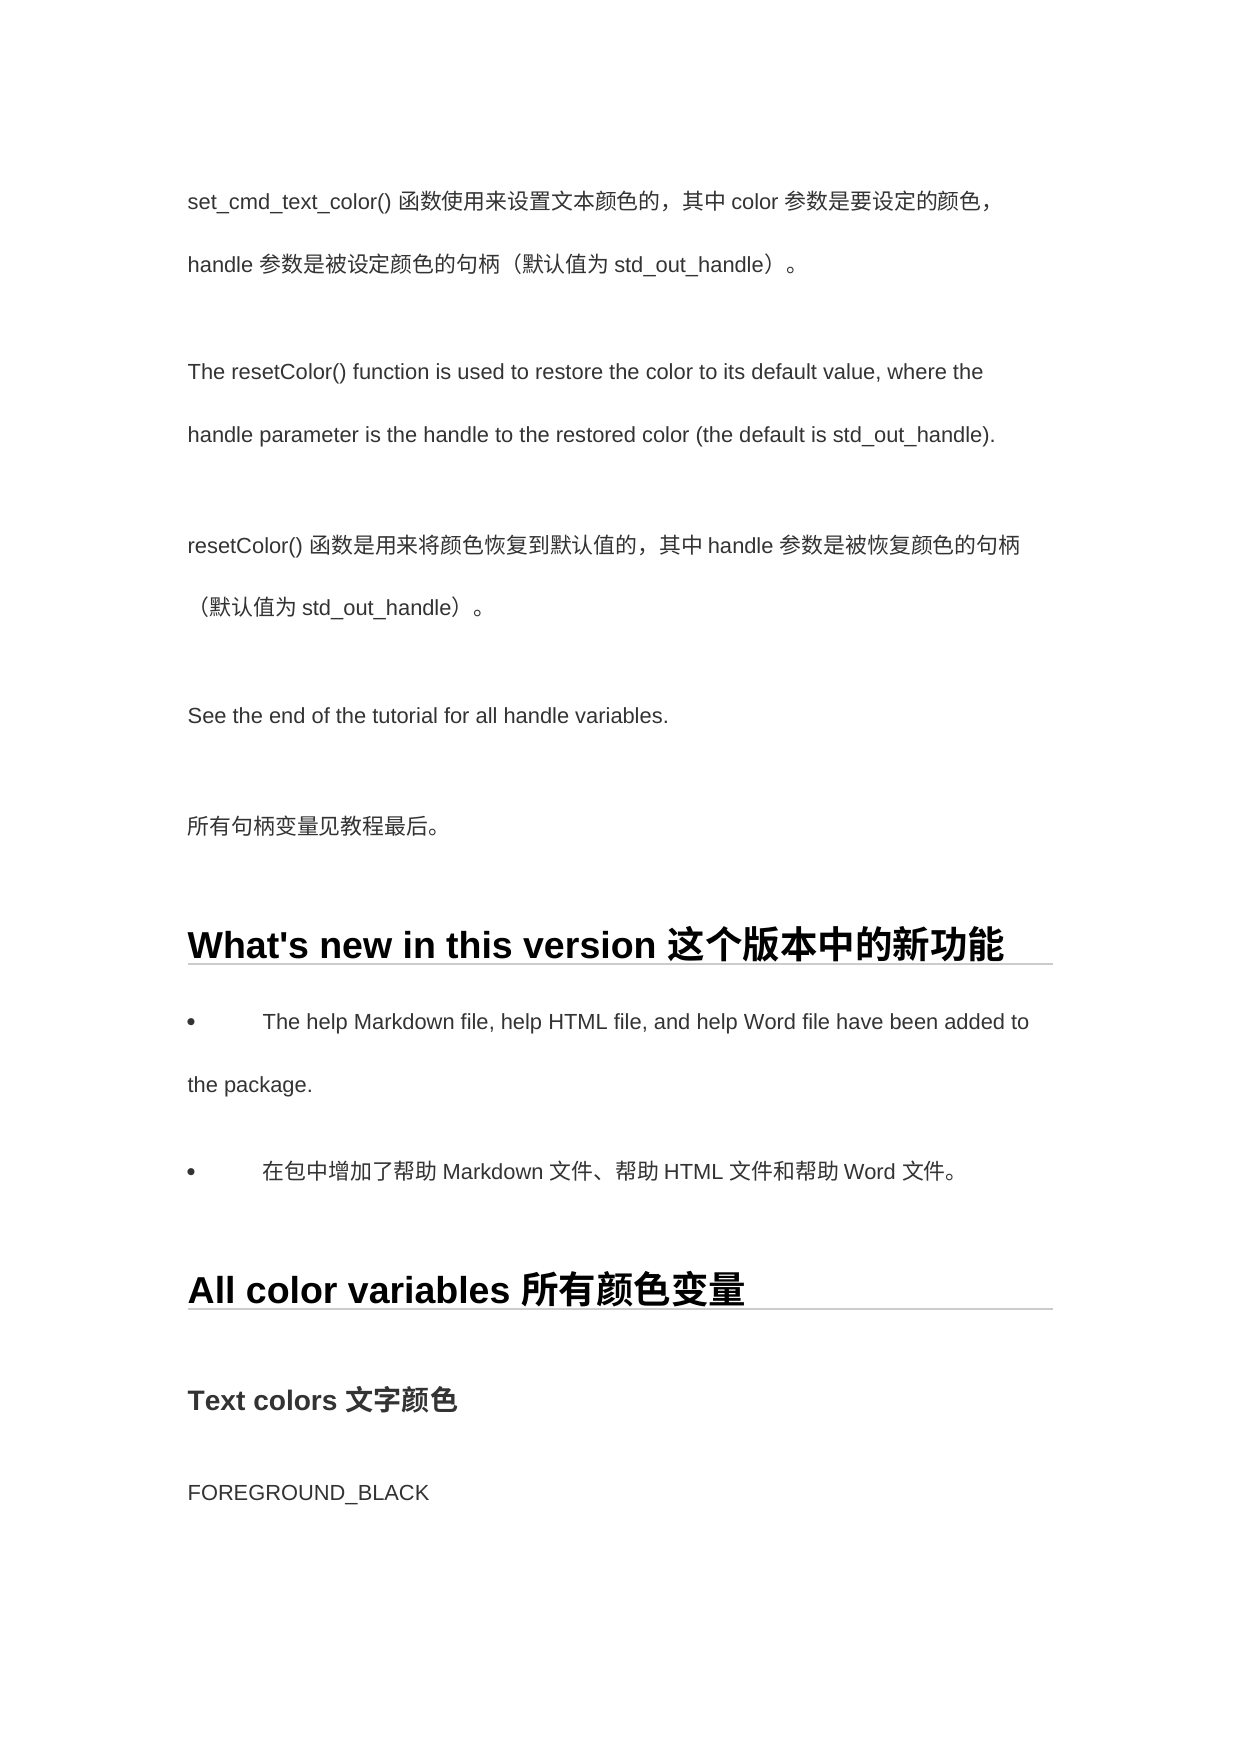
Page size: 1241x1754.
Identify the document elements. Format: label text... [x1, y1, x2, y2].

text FOREGROUND_BLACK [187, 1450, 1053, 1513]
text All color variables 所有颜色变量 [187, 1246, 1053, 1310]
text The resetColor() function is used to restore the color to its default value, where the handle parameter is the handle to the restored color (the default is std_out_handle). [187, 330, 1053, 455]
text See the end of the tutorial for all handle variables. [187, 674, 1053, 736]
list 在包中增加了帮助 Markdown 文件、帮助 HTML 文件和帮助 Word 文件。 [187, 1128, 1053, 1191]
text What's new in this version 这个版本中的新功能 [187, 900, 1053, 964]
text set_cmd_text_color() 函数使用来设置文本颜色的，其中 color 参数是要设定的颜色，handle 参数是被设定颜色的句柄（默认值为 std_out_handle）。 [187, 158, 1053, 283]
text Text colors 文字颜色 [187, 1357, 1053, 1419]
text resetColor() 函数是用来将颜色恢复到默认值的，其中 handle 参数是被恢复颜色的句柄（默认值为 std_out_handle）。 [187, 502, 1053, 627]
list The help Markdown file, help HTML file, and help Word file have been added to the package. [187, 980, 1053, 1105]
text 所有句柄变量见教程最后。 [187, 783, 1053, 846]
